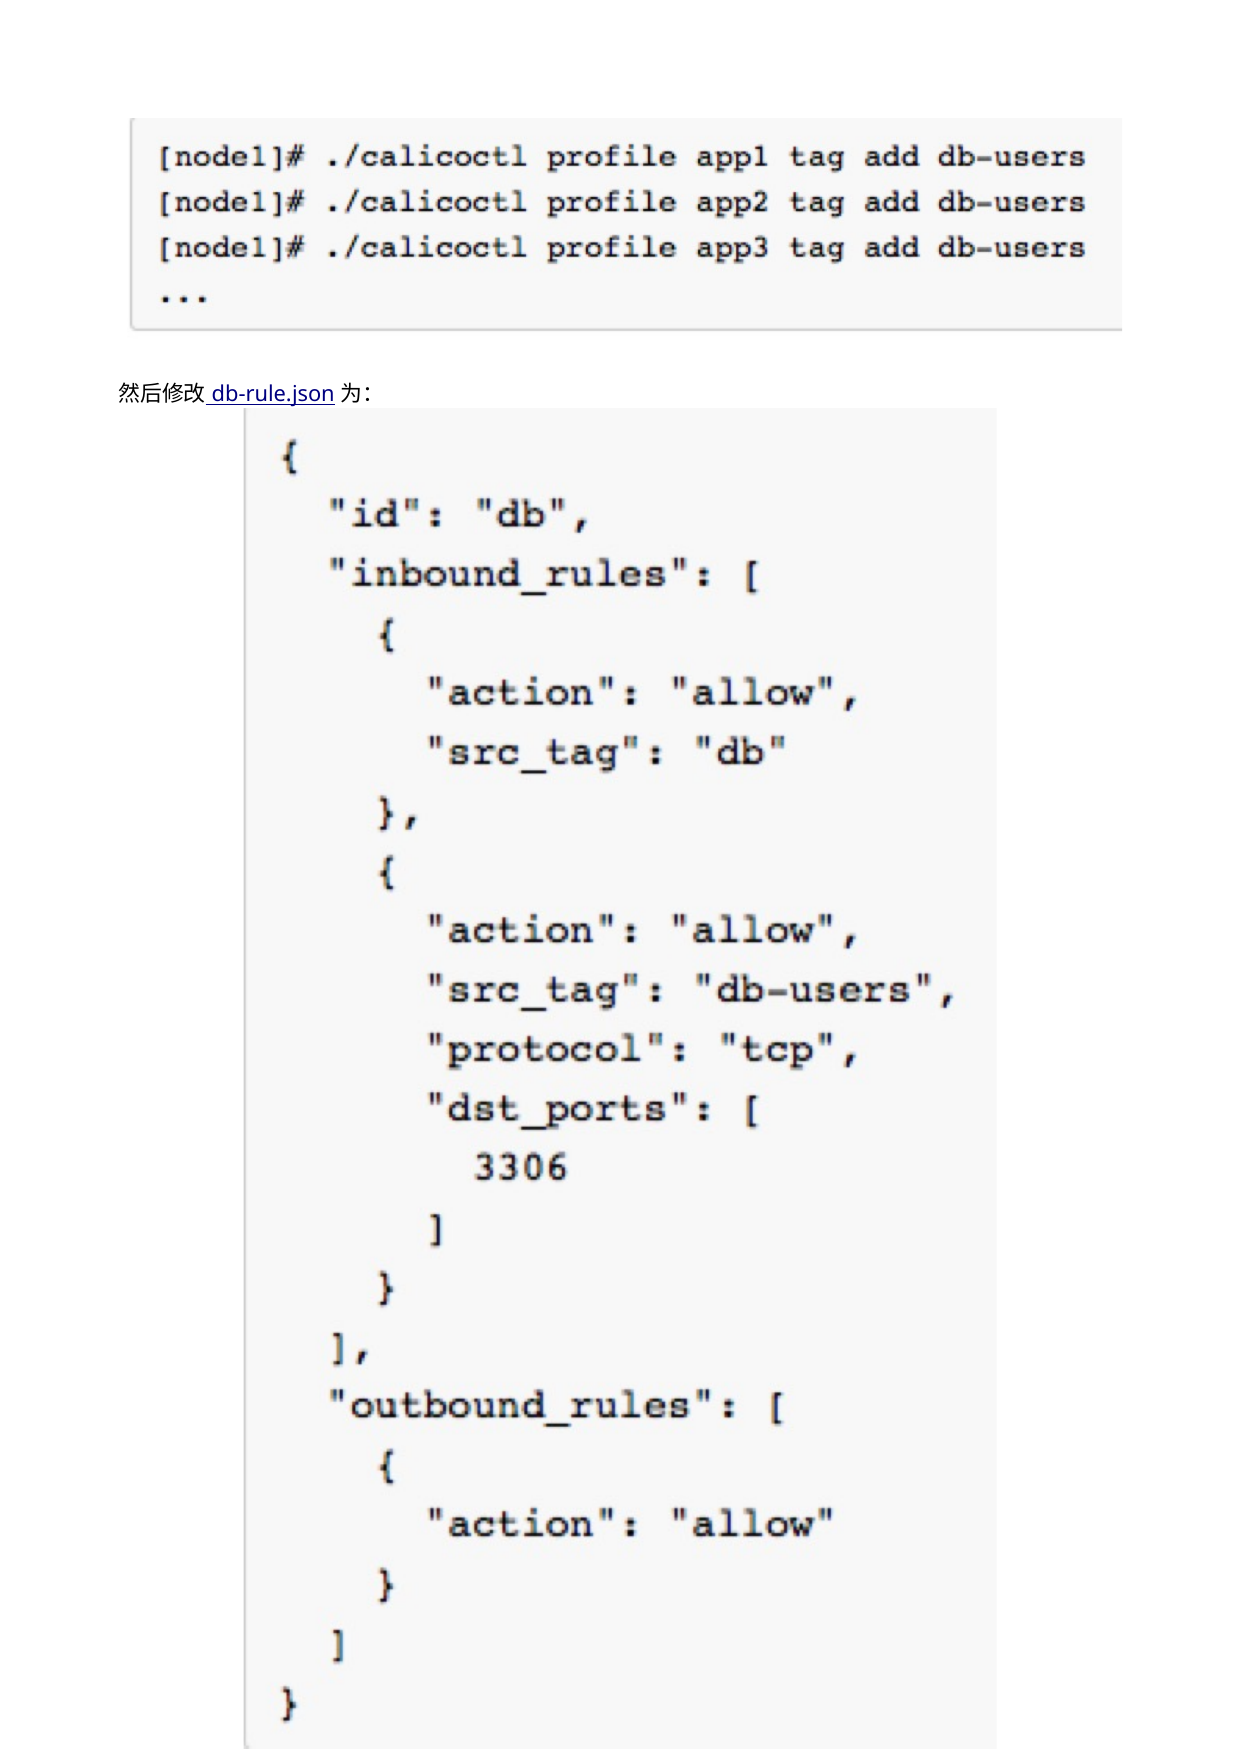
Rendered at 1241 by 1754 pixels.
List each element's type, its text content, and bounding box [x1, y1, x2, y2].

picture [243, 408, 997, 1749]
text 然后修改 db-rule.json 为： [118, 343, 1122, 408]
picture [118, 118, 1123, 343]
